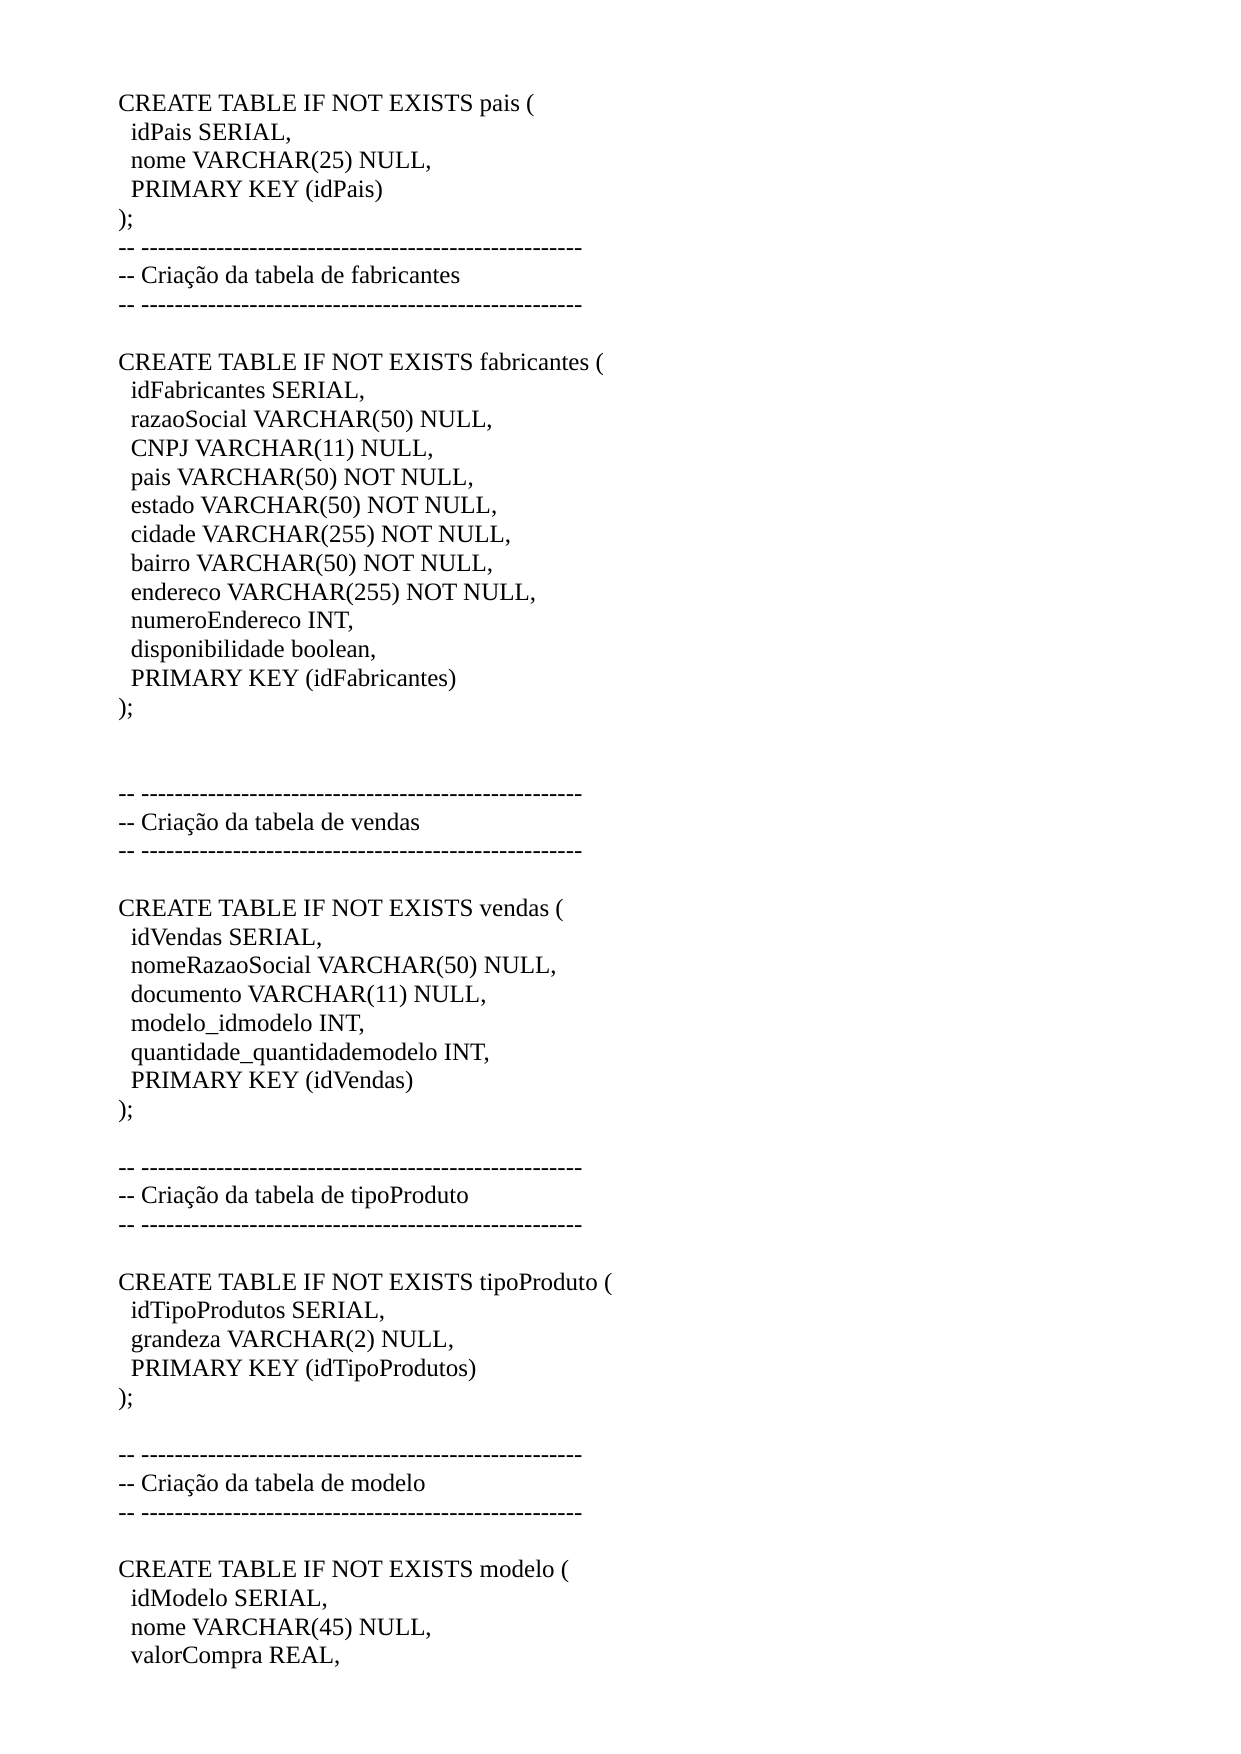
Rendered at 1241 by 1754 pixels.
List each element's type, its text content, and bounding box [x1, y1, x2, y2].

text CREATE TABLE IF NOT EXISTS pais ( idPais SERIAL, nome VARCHAR(25) NULL, PRIMARY KEY (idPais) ); -- ----------------------------------------------------- -- Criação da tabela de fabricantes -- ----------------------------------------------------- CREATE TABLE IF NOT EXISTS fabricantes ( idFabricantes SERIAL, razaoSocial VARCHAR(50) NULL, CNPJ VARCHAR(11) NULL, pais VARCHAR(50) NOT NULL, estado VARCHAR(50) NOT NULL, cidade VARCHAR(255) NOT NULL, bairro VARCHAR(50) NOT NULL, endereco VARCHAR(255) NOT NULL, numeroEndereco INT, disponibilidade boolean, PRIMARY KEY (idFabricantes) ); -- ----------------------------------------------------- -- Criação da tabela de vendas -- ----------------------------------------------------- CREATE TABLE IF NOT EXISTS vendas ( idVendas SERIAL, nomeRazaoSocial VARCHAR(50) NULL, documento VARCHAR(11) NULL, modelo_idmodelo INT, quantidade_quantidademodelo INT, PRIMARY KEY (idVendas) ); -- ----------------------------------------------------- -- Criação da tabela de tipoProduto -- ----------------------------------------------------- CREATE TABLE IF NOT EXISTS tipoProduto ( idTipoProdutos SERIAL, grandeza VARCHAR(2) NULL, PRIMARY KEY (idTipoProdutos) ); -- ----------------------------------------------------- -- Criação da tabela de modelo -- ----------------------------------------------------- CREATE TABLE IF NOT EXISTS modelo ( idModelo SERIAL, nome VARCHAR(45) NULL, valorCompra REAL, [118, 88, 1122, 1669]
